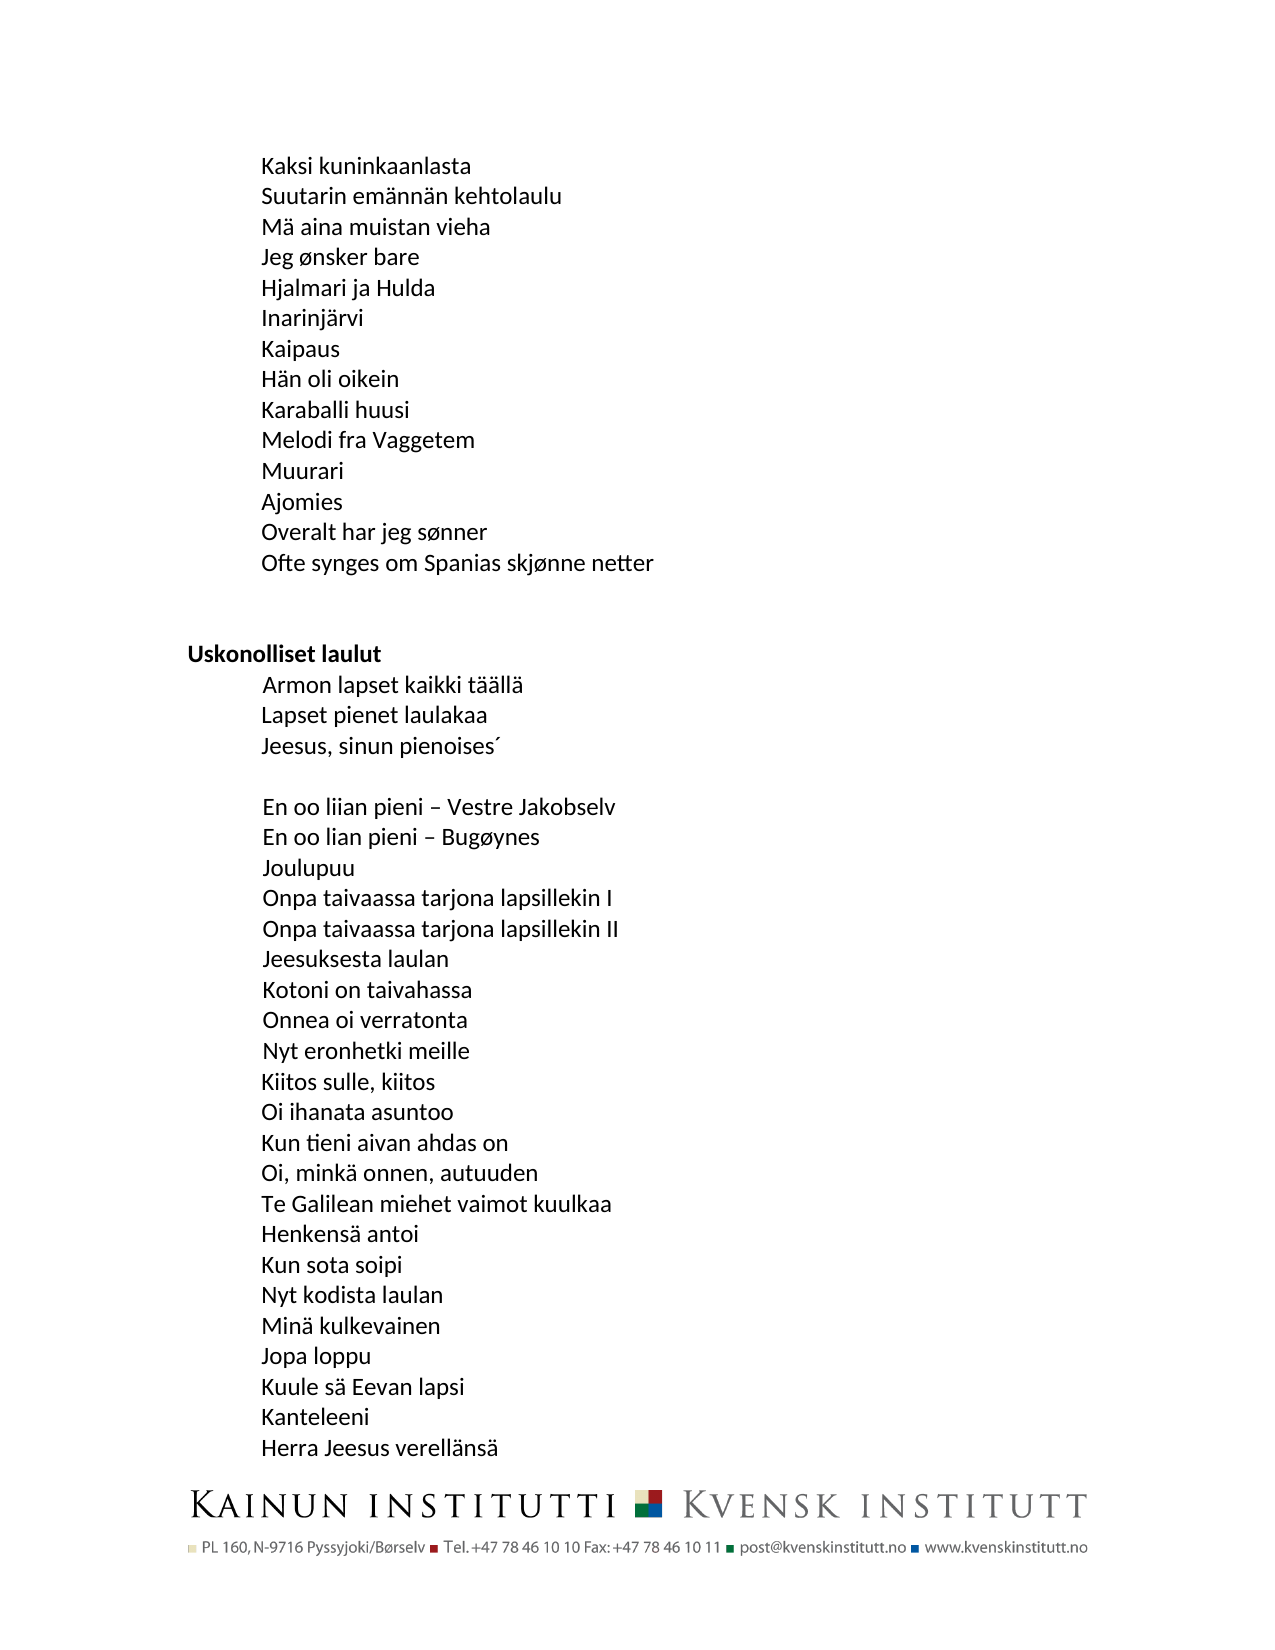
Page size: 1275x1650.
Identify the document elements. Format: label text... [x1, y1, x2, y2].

text Kanteleeni [187, 1401, 1087, 1432]
picture [187, 1490, 1088, 1558]
text Jeesuksesta laulan [187, 943, 1087, 974]
text Onpa taivaassa tarjona lapsillekin II [187, 913, 1087, 943]
text En oo lian pieni – Bugøynes [187, 821, 1087, 852]
text Kaipaus [187, 333, 1087, 364]
text Ajomies [187, 486, 1087, 516]
text Kuule sä Eevan lapsi [187, 1371, 1087, 1401]
text Melodi fra Vaggetem [187, 425, 1087, 455]
text Nyt eronhetki meille [187, 1035, 1087, 1066]
text Oi, minkä onnen, autuuden [187, 1157, 1087, 1188]
text Minä kulkevainen [187, 1310, 1087, 1340]
text Armon lapset kaikki täällä [187, 669, 1087, 699]
text Overalt har jeg sønner [187, 516, 1087, 547]
text Jeg ønsker bare [187, 242, 1087, 272]
text Te Galilean miehet vaimot kuulkaa [187, 1188, 1087, 1218]
text Henkensä antoi [187, 1218, 1087, 1249]
text Muurari [187, 455, 1087, 486]
text Onnea oi verratonta [187, 1004, 1087, 1035]
text Joulupuu [187, 852, 1087, 882]
text Kun tieni aivan ahdas on [187, 1127, 1087, 1157]
text Kotoni on taivahassa [187, 974, 1087, 1004]
text Onpa taivaassa tarjona lapsillekin I [187, 882, 1087, 913]
text Herra Jeesus verellänsä [187, 1432, 1087, 1462]
text Inarinjärvi [187, 303, 1087, 333]
text Lapset pienet laulakaa [187, 699, 1087, 730]
text Jeesus, sinun pienoises´ [187, 730, 1087, 760]
text En oo liian pieni – Vestre Jakobselv [187, 791, 1087, 821]
text Mä aina muistan vieha [187, 211, 1087, 242]
text Nyt kodista laulan [187, 1279, 1087, 1310]
text Uskonolliset laulut [187, 638, 1087, 669]
text Kun sota soipi [187, 1249, 1087, 1279]
text Oi ihanata asuntoo [187, 1096, 1087, 1127]
text Hjalmari ja Hulda [187, 272, 1087, 303]
text Jopa loppu [187, 1340, 1087, 1371]
text Karaballi huusi [187, 394, 1087, 425]
text Hän oli oikein [187, 364, 1087, 394]
text Kiitos sulle, kiitos [187, 1066, 1087, 1096]
text Kaksi kuninkaanlasta [187, 150, 1087, 181]
text Ofte synges om Spanias skjønne netter [187, 547, 1087, 577]
text Suutarin emännän kehtolaulu [187, 181, 1087, 211]
